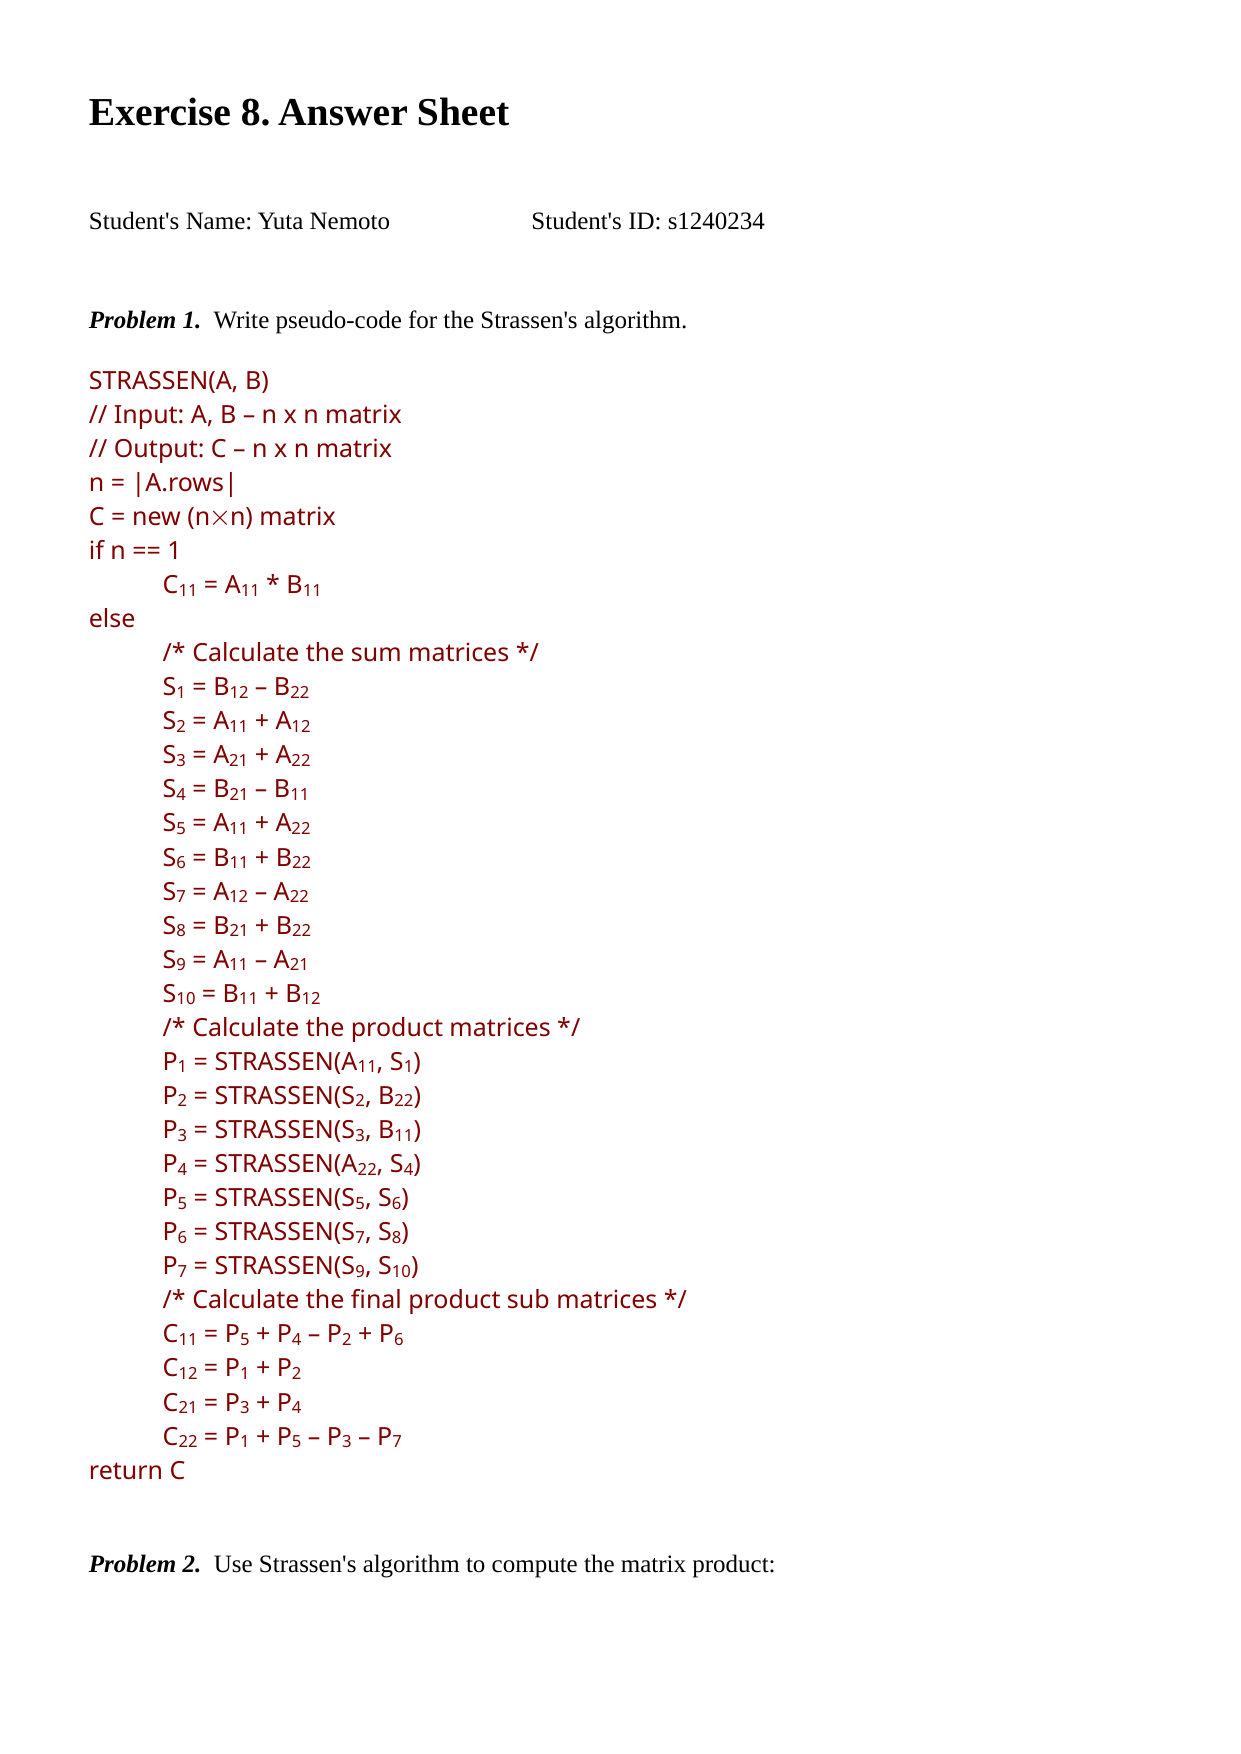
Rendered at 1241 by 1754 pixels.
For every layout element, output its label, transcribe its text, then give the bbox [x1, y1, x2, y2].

text P1 = STRASSEN(A11, S1) [89, 1043, 1151, 1078]
text Problem 1. Write pseudo-code for the Strassen's algorithm. [89, 305, 1151, 333]
text Student's Name: Yuta Nemoto Student's ID: s1240234 [89, 206, 1151, 235]
text n = |A.rows| [89, 464, 1151, 498]
text Exercise 8. Answer Sheet [89, 89, 1151, 134]
text S1 = B12 – B22 [89, 669, 1151, 703]
text /* Calculate the sum matrices */ [89, 635, 1151, 669]
text S6 = B11 + B22 [89, 839, 1151, 873]
text return C [89, 1452, 1151, 1486]
text /* Calculate the product matrices */ [89, 1009, 1151, 1043]
text C21 = P3 + P4 [89, 1384, 1151, 1418]
text S7 = A12 – A22 [89, 873, 1151, 907]
text // Input: A, B – n x n matrix [89, 396, 1151, 430]
text S3 = A21 + A22 [89, 737, 1151, 771]
text S2 = A11 + A12 [89, 703, 1151, 737]
text S10 = B11 + B12 [89, 975, 1151, 1009]
text P3 = STRASSEN(S3, B11) [89, 1112, 1151, 1146]
text S4 = B21 – B11 [89, 771, 1151, 805]
text P6 = STRASSEN(S7, S8) [89, 1214, 1151, 1248]
text Problem 2. Use Strassen's algorithm to compute the matrix product: [89, 1549, 1151, 1578]
text if n == 1 [89, 533, 1151, 567]
text S8 = B21 + B22 [89, 907, 1151, 941]
text C12 = P1 + P2 [89, 1350, 1151, 1384]
text S9 = A11 – A21 [89, 941, 1151, 975]
text STRASSEN(A, B) [89, 362, 1151, 396]
text P4 = STRASSEN(A22, S4) [89, 1146, 1151, 1180]
text C22 = P1 + P5 – P3 – P7 [89, 1418, 1151, 1452]
text C11 = P5 + P4 – P2 + P6 [89, 1316, 1151, 1350]
text C11 = A11 * B11 [89, 567, 1151, 601]
text else [89, 601, 1151, 635]
text S5 = A11 + A22 [89, 805, 1151, 839]
text P5 = STRASSEN(S5, S6) [89, 1180, 1151, 1214]
text // Output: C – n x n matrix [89, 430, 1151, 464]
text P7 = STRASSEN(S9, S10) [89, 1248, 1151, 1282]
text C = new (nn) matrix [89, 498, 1151, 533]
text /* Calculate the final product sub matrices */ [89, 1282, 1151, 1316]
text P2 = STRASSEN(S2, B22) [89, 1078, 1151, 1112]
